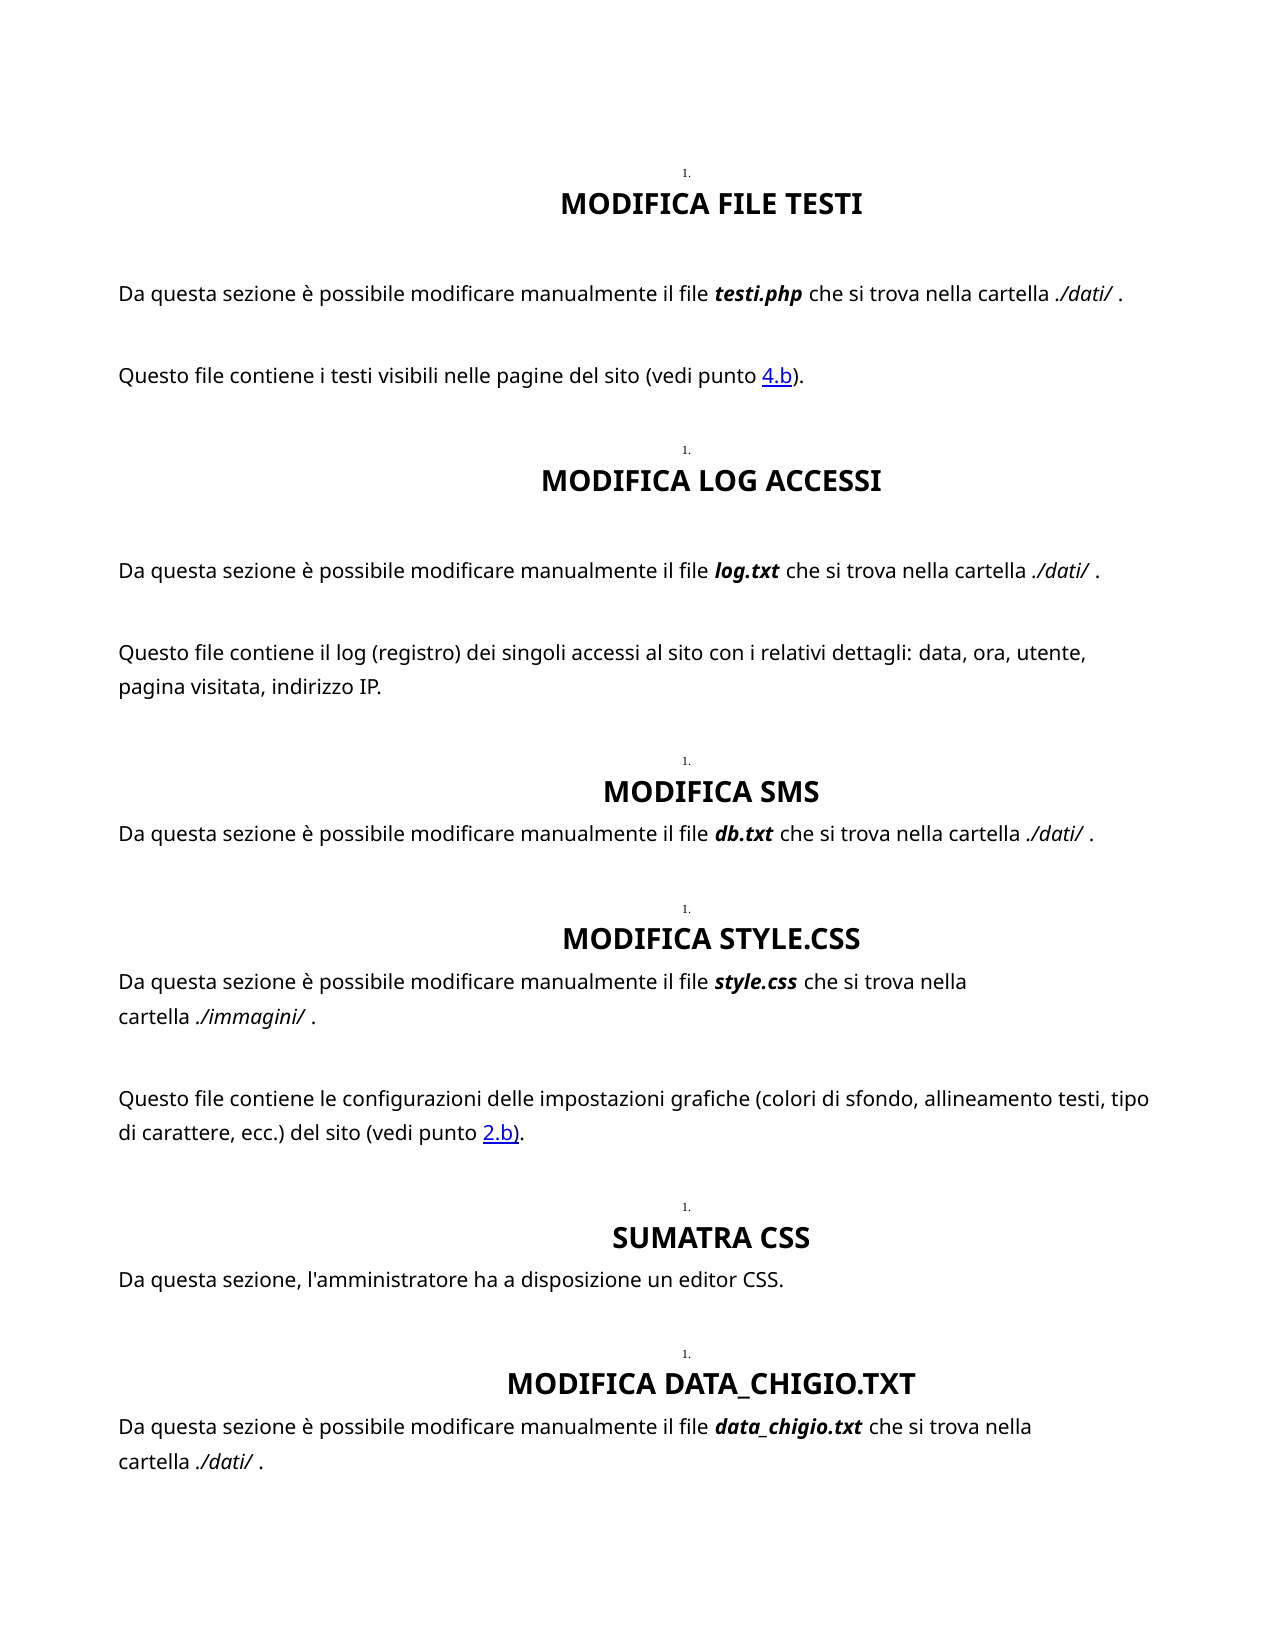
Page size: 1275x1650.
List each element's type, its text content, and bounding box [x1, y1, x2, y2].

subtitle MODIFICA SMS [236, 771, 1157, 811]
subtitle MODIFICA DATA_CHIGIO.TXT [236, 1364, 1157, 1403]
text Da questa sezione è possibile modificare manualmente il file style.css che si trova nella cartella ./immagini/ . [118, 966, 1157, 1031]
text Da questa sezione è possibile modificare manualmente il file db.txt che si trova nella cartella ./dati/ . [118, 818, 1157, 848]
text Da questa sezione, l'amministratore ha a disposizione un editor CSS. [118, 1265, 1157, 1293]
text Da questa sezione è possibile modificare manualmente il file testi.php che si trova nella cartella ./dati/ . [118, 278, 1157, 308]
text Questo file contiene il log (registro) dei singoli accessi al sito con i relativi dettagli: data, ora, utente, pagina visitata, indirizzo IP. [118, 638, 1157, 701]
subtitle MODIFICA STYLE.CSS [236, 919, 1157, 958]
text Questo file contiene le configurazioni delle impostazioni grafiche (colori di sfondo, allineamento testi, tipo di carattere, ecc.) del sito (vedi punto 2.b). [118, 1084, 1157, 1147]
text Questo file contiene i testi visibili nelle pagine del sito (vedi punto 4.b). [118, 361, 1157, 389]
subtitle MODIFICA LOG ACCESSI [236, 460, 1157, 499]
text Da questa sezione è possibile modificare manualmente il file data_chigio.txt che si trova nella cartella ./dati/ . [118, 1411, 1157, 1476]
subtitle SUMATRA CSS [236, 1217, 1157, 1257]
subtitle MODIFICA FILE TESTI [236, 183, 1157, 223]
text Da questa sezione è possibile modificare manualmente il file log.txt che si trova nella cartella ./dati/ . [118, 555, 1157, 584]
